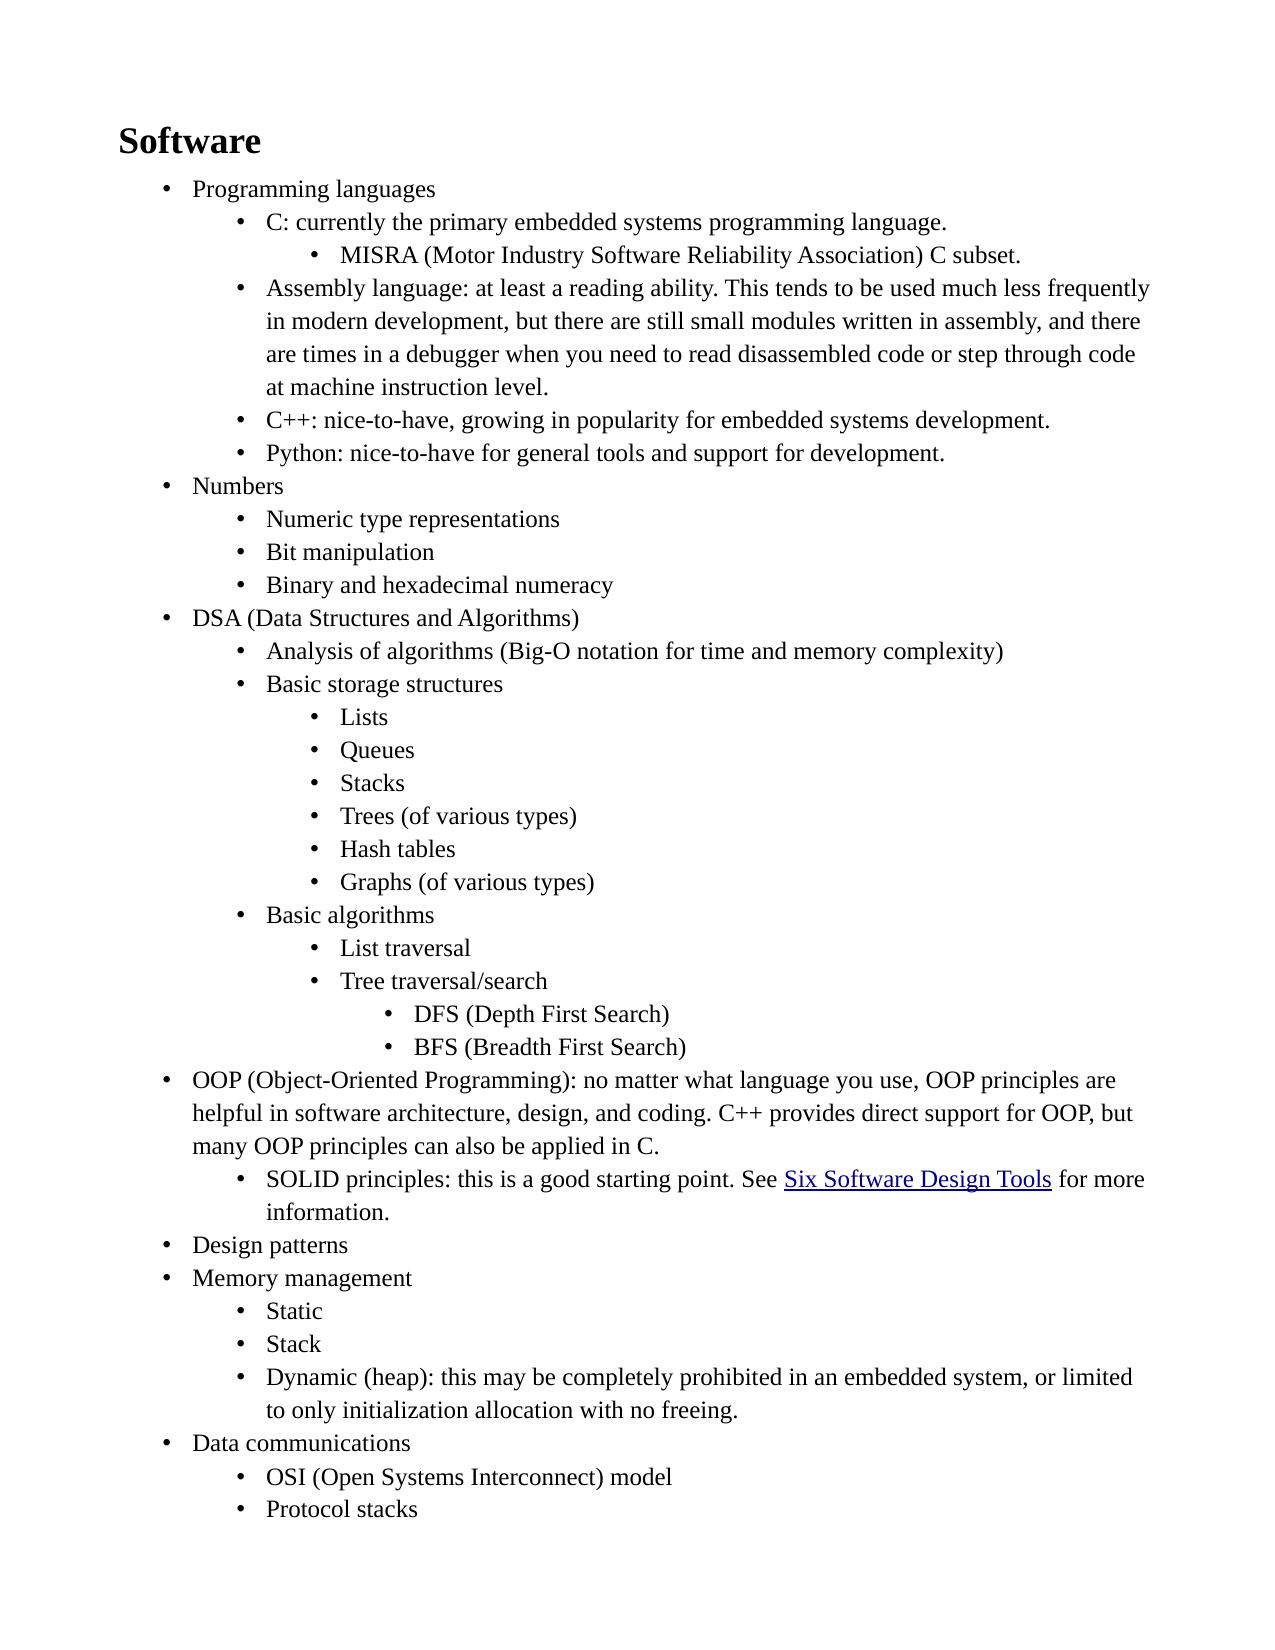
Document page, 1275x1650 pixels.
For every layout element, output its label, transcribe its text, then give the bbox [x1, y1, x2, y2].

list Stack [236, 1329, 1157, 1358]
list Basic algorithms [236, 900, 1157, 929]
list OOP (Object-Oriented Programming): no matter what language you use, OOP principles are helpful in software architecture, design, and coding. C++ provides direct support for OOP, but many OOP principles can also be applied in C. [162, 1065, 1157, 1160]
list Numbers [162, 471, 1157, 500]
list Numeric type representations [236, 504, 1157, 533]
list Memory management [162, 1263, 1157, 1292]
list Lists [310, 702, 1157, 731]
list OSI (Open Systems Interconnect) model [236, 1462, 1157, 1490]
list MISRA (Motor Industry Software Reliability Association) C subset. [310, 240, 1157, 268]
list C: currently the primary embedded systems programming language. [236, 207, 1157, 236]
list DSA (Data Structures and Algorithms) [162, 603, 1157, 632]
list DFS (Depth First Search) [384, 999, 1157, 1028]
list Graphs (of various types) [310, 867, 1157, 896]
list Design patterns [162, 1230, 1157, 1259]
list Basic storage structures [236, 669, 1157, 698]
list Python: nice-to-have for general tools and support for development. [236, 438, 1157, 467]
list Stacks [310, 768, 1157, 797]
list Dynamic (heap): this may be completely prohibited in an embedded system, or limited to only initialization allocation with no freeing. [236, 1362, 1157, 1424]
list Binary and hexadecimal numeracy [236, 570, 1157, 599]
list Data communications [162, 1428, 1157, 1457]
list BFS (Breadth First Search) [384, 1032, 1157, 1061]
list Queues [310, 735, 1157, 764]
list Tree traversal/search [310, 966, 1157, 995]
list Analysis of algorithms (Big-O notation for time and memory complexity) [236, 636, 1157, 665]
list Trees (of various types) [310, 801, 1157, 830]
list Programming languages [162, 174, 1157, 202]
list Assembly language: at least a reading ability. This tends to be used much less frequently in modern development, but there are still small modules written in assembly, and there are times in a debugger when you need to read disassembled code or step through code at machine instruction level. [236, 273, 1157, 401]
list SOLID principles: this is a good starting point. See Six Software Design Tools for more information. [236, 1164, 1157, 1226]
list Static [236, 1296, 1157, 1325]
subtitle Software [118, 118, 1157, 161]
list List traversal [310, 933, 1157, 962]
list Bit manipulation [236, 537, 1157, 566]
list Hash tables [310, 834, 1157, 863]
list Protocol stacks [236, 1494, 1157, 1523]
list C++: nice-to-have, growing in popularity for embedded systems development. [236, 405, 1157, 434]
